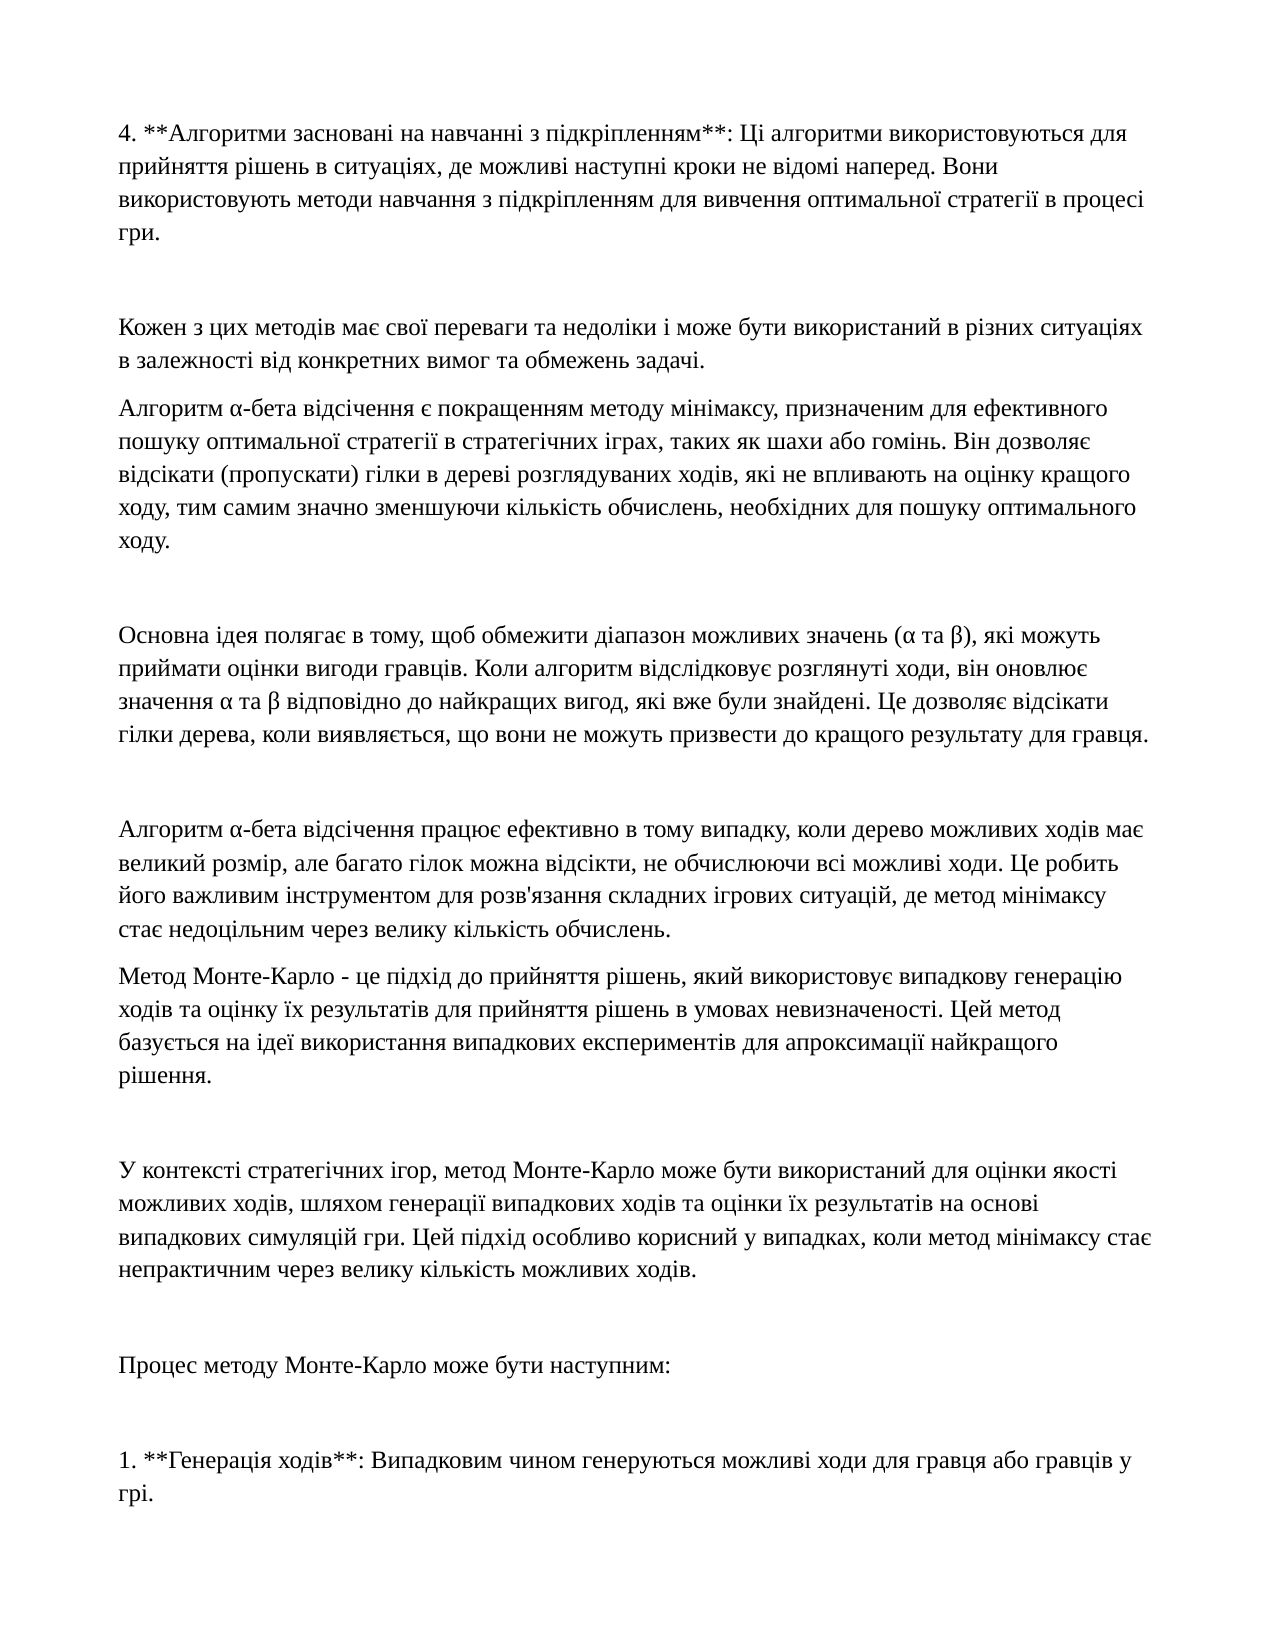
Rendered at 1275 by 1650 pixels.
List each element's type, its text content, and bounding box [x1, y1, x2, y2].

text Метод Монте-Карло - це підхід до прийняття рішень, який використовує випадкову генерацію ходів та оцінку їх результатів для прийняття рішень в умовах невизначеності. Цей метод базується на ідеї використання випадкових експериментів для апроксимації найкращого рішення. [118, 961, 1157, 1089]
text Основна ідея полягає в тому, щоб обмежити діапазон можливих значень (α та β), які можуть приймати оцінки вигоди гравців. Коли алгоритм відслідковує розглянуті ходи, він оновлює значення α та β відповідно до найкращих вигод, які вже були знайдені. Це дозволяє відсікати гілки дерева, коли виявляється, що вони не можуть призвести до кращого результату для гравця. [118, 620, 1157, 748]
text Кожен з цих методів має свої переваги та недоліки і може бути використаний в різних ситуаціях в залежності від конкретних вимог та обмежень задачі. [118, 312, 1157, 374]
text У контексті стратегічних ігор, метод Монте-Карло може бути використаний для оцінки якості можливих ходів, шляхом генерації випадкових ходів та оцінки їх результатів на основі випадкових симуляцій гри. Цей підхід особливо корисний у випадках, коли метод мінімаксу стає непрактичним через велику кількість можливих ходів. [118, 1156, 1157, 1283]
text Алгоритм α-бета відсічення є покращенням методу мінімаксу, призначеним для ефективного пошуку оптимальної стратегії в стратегічних іграх, таких як шахи або гомінь. Він дозволяє відсікати (пропускати) гілки в дереві розглядуваних ходів, які не впливають на оцінку кращого ходу, тим самим значно зменшуючи кількість обчислень, необхідних для пошуку оптимального ходу. [118, 393, 1157, 554]
text 4. **Алгоритми засновані на навчанні з підкріпленням**: Ці алгоритми використовуються для прийняття рішень в ситуаціях, де можливі наступні кроки не відомі наперед. Вони використовують методи навчання з підкріпленням для вивчення оптимальної стратегії в процесі гри. [118, 118, 1157, 246]
text 1. **Генерація ходів**: Випадковим чином генеруються можливі ходи для гравця або гравців у грі. [118, 1445, 1157, 1507]
text Алгоритм α-бета відсічення працює ефективно в тому випадку, коли дерево можливих ходів має великий розмір, але багато гілок можна відсікти, не обчислюючи всі можливі ходи. Це робить його важливим інструментом для розв'язання складних ігрових ситуацій, де метод мінімаксу стає недоцільним через велику кількість обчислень. [118, 814, 1157, 942]
text Процес методу Монте-Карло може бути наступним: [118, 1350, 1157, 1378]
